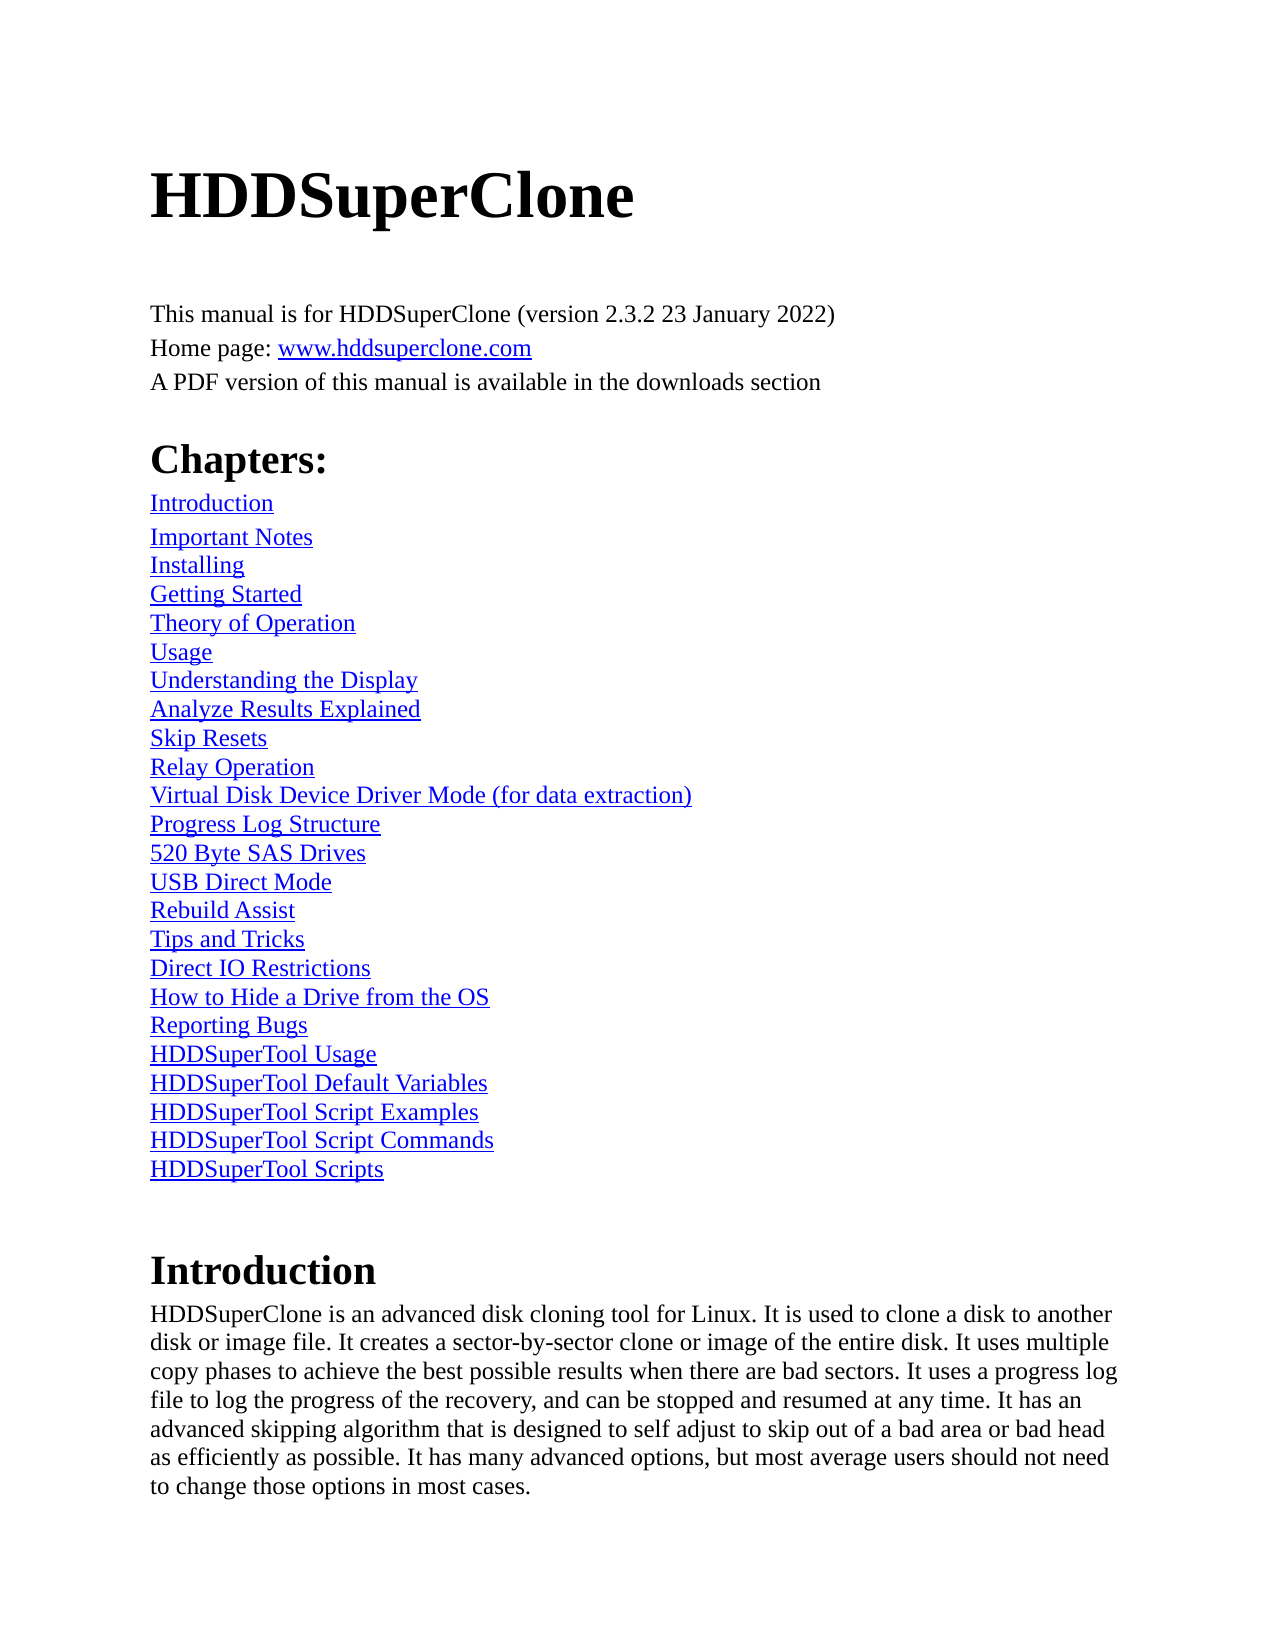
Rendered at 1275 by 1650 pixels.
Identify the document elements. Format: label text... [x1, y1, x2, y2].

text 520 Byte SAS Drives [150, 838, 1125, 867]
text Home page: www.hddsuperclone.com [150, 333, 1125, 362]
text Introduction [150, 488, 1125, 517]
text HDDSuperTool Script Commands [150, 1126, 1125, 1154]
text Usage [150, 637, 1125, 666]
text How to Hide a Drive from the OS [150, 982, 1125, 1011]
text Rebuild Assist [150, 896, 1125, 924]
text Relay Operation [150, 752, 1125, 781]
text Understanding the Display [150, 666, 1125, 694]
text HDDSuperTool Scripts [150, 1154, 1125, 1183]
text Important Notes [150, 522, 1125, 551]
text HDDSuperTool Script Examples [150, 1097, 1125, 1126]
text HDDSuperTool Usage [150, 1039, 1125, 1068]
subtitle Introduction [150, 1246, 1125, 1293]
text This manual is for HDDSuperClone (version 2.3.2 23 January 2022) [150, 299, 1125, 328]
text A PDF version of this manual is available in the downloads section [150, 367, 1125, 396]
text Analyze Results Explained [150, 694, 1125, 723]
text Installing [150, 551, 1125, 579]
text HDDSuperTool Default Variables [150, 1068, 1125, 1097]
text HDDSuperClone is an advanced disk cloning tool for Linux. It is used to clone a disk to another disk or image file. It creates a sector-by-sector clone or image of the entire disk. It uses multiple copy phases to achieve the best possible results when there are bad sectors. It uses a progress log file to log the progress of the recovery, and can be stopped and resumed at any time. It has an advanced skipping algorithm that is designed to self adjust to skip out of a bad area or bad head as efficiently as possible. It has many advanced options, but most average users should not need to change those options in most cases. [150, 1299, 1125, 1500]
text Theory of Operation [150, 608, 1125, 637]
text Progress Log Structure [150, 809, 1125, 838]
text Chapters: [150, 435, 1125, 483]
subtitle HDDSuperClone [150, 155, 1125, 232]
text Tips and Tricks [150, 924, 1125, 953]
text Virtual Disk Device Driver Mode (for data extraction) [150, 781, 1125, 809]
text Direct IO Restrictions [150, 953, 1125, 982]
text Reporting Bugs [150, 1011, 1125, 1039]
text Getting Started [150, 579, 1125, 608]
text USB Direct Mode [150, 867, 1125, 896]
text Skip Resets [150, 723, 1125, 752]
